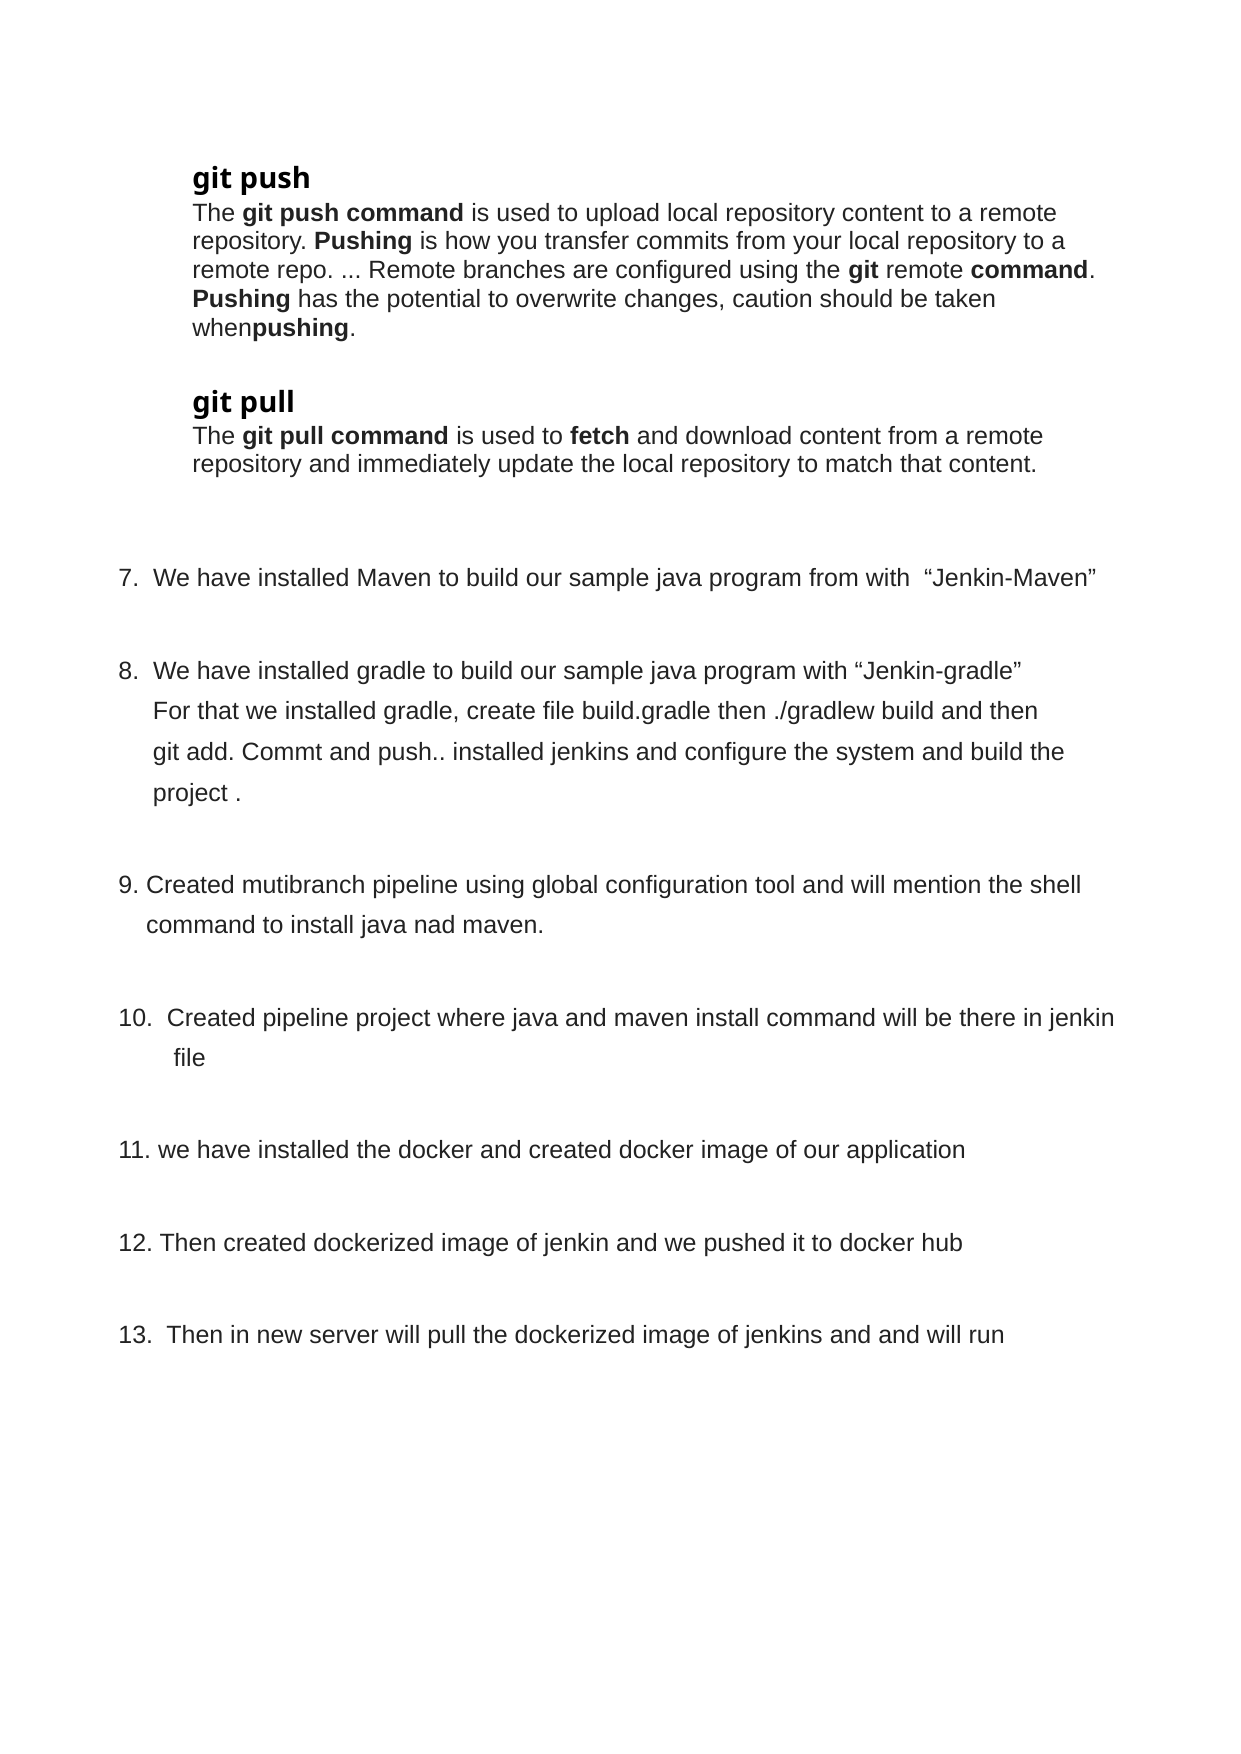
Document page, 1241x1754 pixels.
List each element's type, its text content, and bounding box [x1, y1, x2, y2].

text file [118, 1043, 1122, 1072]
text 8. We have installed gradle to build our sample java program with “Jenkin-gradle” [118, 656, 1122, 684]
text 10. Created pipeline project where java and maven install command will be there in jenkin [118, 1002, 1122, 1031]
text 9. Created mutibranch pipeline using global configuration tool and will mention the shell [118, 870, 1122, 898]
text git push [192, 158, 1122, 197]
text The git push command is used to upload local repository content to a remote repository. Pushing is how you transfer commits from your local repository to a remote repo. ... Remote branches are configured using the git remote command. Pushing has the potential to overwrite changes, caution should be taken whenpushing. [192, 197, 1122, 341]
text 7. We have installed Maven to build our sample java program from with “Jenkin-Maven” [118, 563, 1122, 592]
text git add. Commt and push.. installed jenkins and configure the system and build the [118, 737, 1122, 766]
text command to install java nad maven. [118, 910, 1122, 939]
text git pull [192, 381, 1122, 421]
text For that we installed gradle, create file build.gradle then ./gradlew build and then [118, 696, 1122, 725]
text 13. Then in new server will pull the dockerized image of jenkins and and will run [118, 1320, 1122, 1348]
text 11. we have installed the docker and created docker image of our application [118, 1135, 1122, 1164]
text project . [118, 777, 1122, 806]
text The git pull command is used to fetch and download content from a remote repository and immediately update the local repository to match that content. [192, 421, 1122, 478]
text 12. Then created dockerized image of jenkin and we pushed it to docker hub [118, 1227, 1122, 1256]
